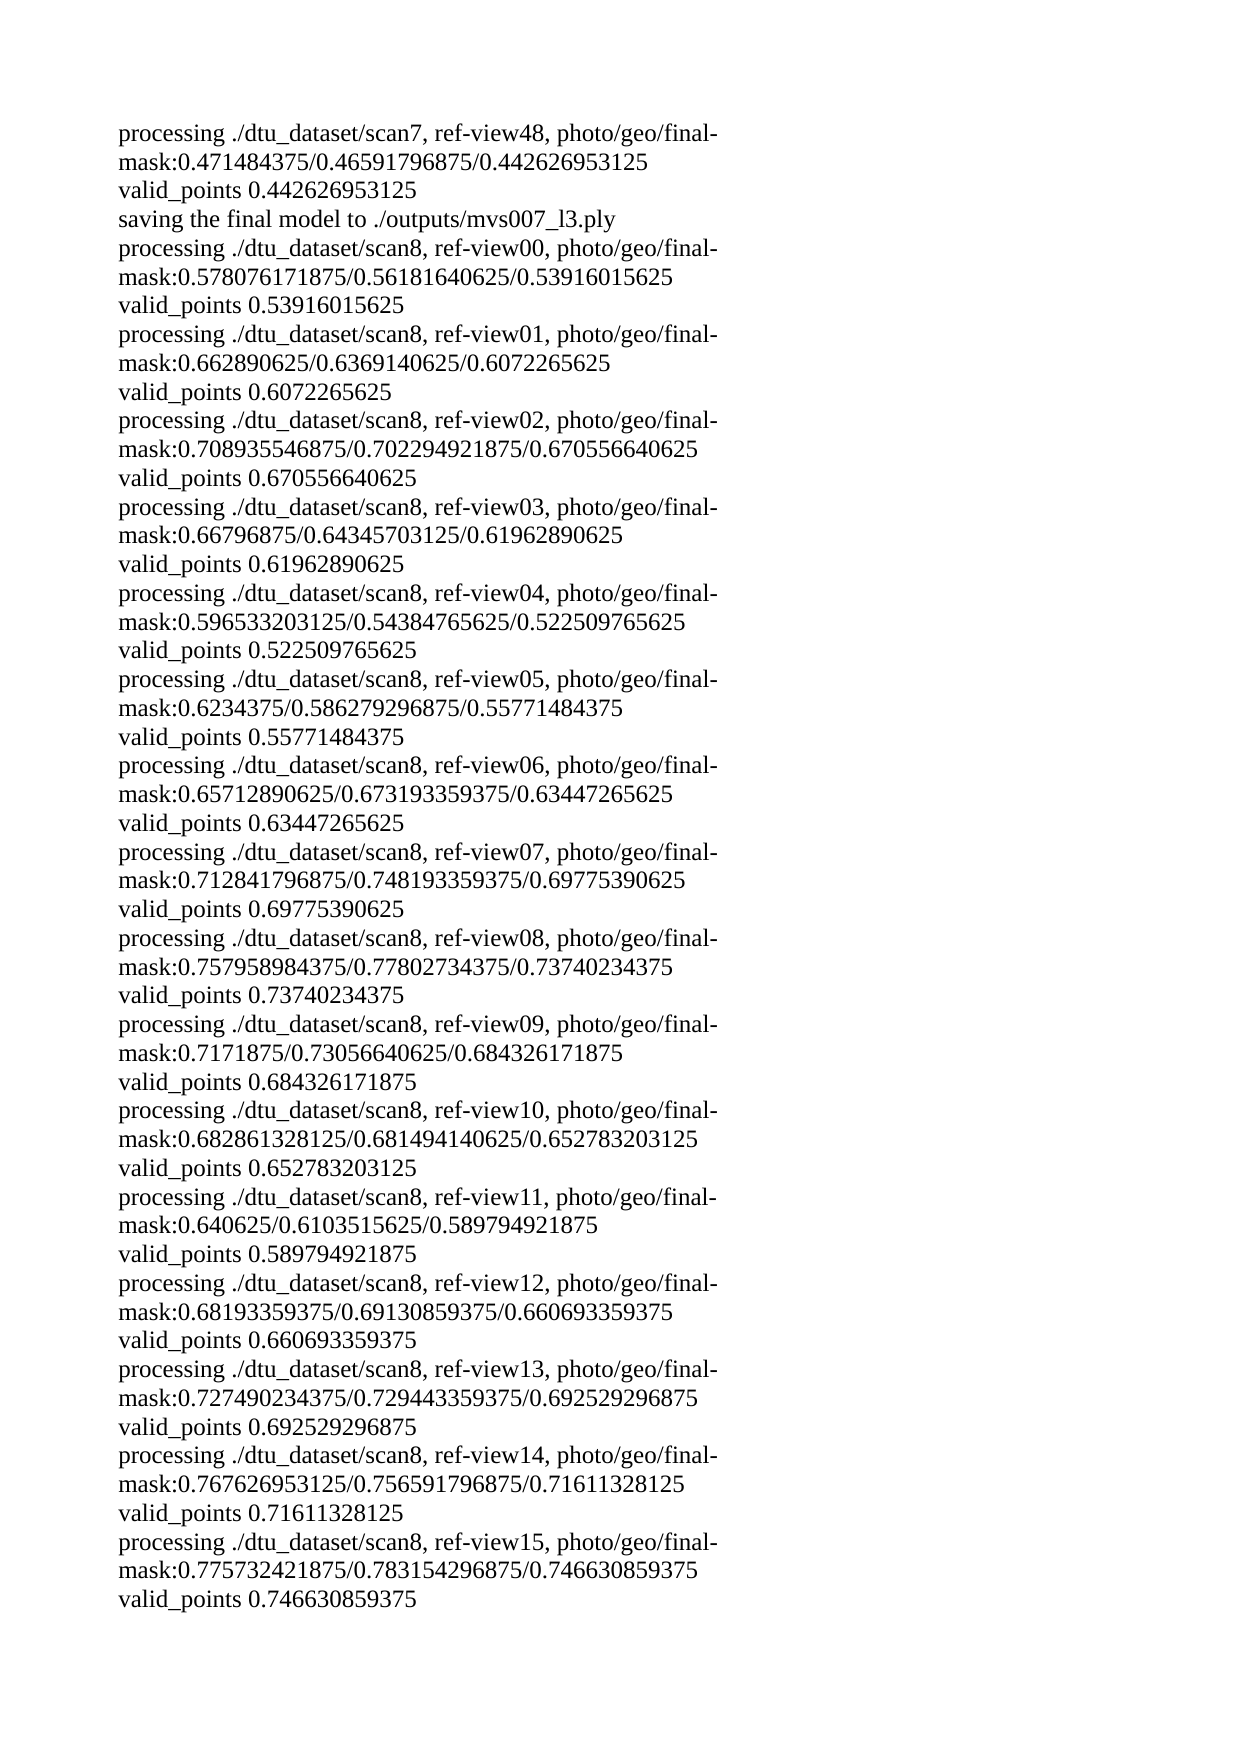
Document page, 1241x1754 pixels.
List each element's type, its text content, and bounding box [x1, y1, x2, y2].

text processing ./dtu_dataset/scan8, ref-view01, photo/geo/final-mask:0.662890625/0.6369140625/0.6072265625 [118, 319, 1122, 377]
text saving the final model to ./outputs/mvs007_l3.ply [118, 204, 1122, 233]
text valid_points 0.6072265625 [118, 377, 1122, 406]
text valid_points 0.55771484375 [118, 722, 1122, 751]
text processing ./dtu_dataset/scan8, ref-view07, photo/geo/final-mask:0.712841796875/0.748193359375/0.69775390625 [118, 837, 1122, 894]
text valid_points 0.522509765625 [118, 636, 1122, 664]
text valid_points 0.442626953125 [118, 176, 1122, 204]
text processing ./dtu_dataset/scan8, ref-view10, photo/geo/final-mask:0.682861328125/0.681494140625/0.652783203125 [118, 1096, 1122, 1153]
text processing ./dtu_dataset/scan8, ref-view00, photo/geo/final-mask:0.578076171875/0.56181640625/0.53916015625 [118, 233, 1122, 291]
text valid_points 0.692529296875 [118, 1412, 1122, 1441]
text valid_points 0.63447265625 [118, 808, 1122, 837]
text valid_points 0.589794921875 [118, 1239, 1122, 1268]
text processing ./dtu_dataset/scan8, ref-view09, photo/geo/final-mask:0.7171875/0.73056640625/0.684326171875 [118, 1009, 1122, 1067]
text processing ./dtu_dataset/scan8, ref-view11, photo/geo/final-mask:0.640625/0.6103515625/0.589794921875 [118, 1182, 1122, 1239]
text processing ./dtu_dataset/scan8, ref-view13, photo/geo/final-mask:0.727490234375/0.729443359375/0.692529296875 [118, 1354, 1122, 1412]
text processing ./dtu_dataset/scan8, ref-view12, photo/geo/final-mask:0.68193359375/0.69130859375/0.660693359375 [118, 1268, 1122, 1326]
text processing ./dtu_dataset/scan7, ref-view48, photo/geo/final-mask:0.471484375/0.46591796875/0.442626953125 [118, 118, 1122, 176]
text processing ./dtu_dataset/scan8, ref-view06, photo/geo/final-mask:0.65712890625/0.673193359375/0.63447265625 [118, 751, 1122, 808]
text valid_points 0.660693359375 [118, 1326, 1122, 1354]
text processing ./dtu_dataset/scan8, ref-view02, photo/geo/final-mask:0.708935546875/0.702294921875/0.670556640625 [118, 406, 1122, 463]
text valid_points 0.746630859375 [118, 1584, 1122, 1613]
text processing ./dtu_dataset/scan8, ref-view03, photo/geo/final-mask:0.66796875/0.64345703125/0.61962890625 [118, 492, 1122, 549]
text valid_points 0.652783203125 [118, 1153, 1122, 1182]
text processing ./dtu_dataset/scan8, ref-view04, photo/geo/final-mask:0.596533203125/0.54384765625/0.522509765625 [118, 578, 1122, 636]
text valid_points 0.73740234375 [118, 981, 1122, 1009]
text valid_points 0.53916015625 [118, 291, 1122, 319]
text processing ./dtu_dataset/scan8, ref-view14, photo/geo/final-mask:0.767626953125/0.756591796875/0.71611328125 [118, 1441, 1122, 1498]
text processing ./dtu_dataset/scan8, ref-view05, photo/geo/final-mask:0.6234375/0.586279296875/0.55771484375 [118, 664, 1122, 722]
text valid_points 0.684326171875 [118, 1067, 1122, 1096]
text processing ./dtu_dataset/scan8, ref-view15, photo/geo/final-mask:0.775732421875/0.783154296875/0.746630859375 [118, 1527, 1122, 1584]
text valid_points 0.71611328125 [118, 1498, 1122, 1527]
text valid_points 0.69775390625 [118, 894, 1122, 923]
text processing ./dtu_dataset/scan8, ref-view08, photo/geo/final-mask:0.757958984375/0.77802734375/0.73740234375 [118, 923, 1122, 981]
text valid_points 0.61962890625 [118, 549, 1122, 578]
text valid_points 0.670556640625 [118, 463, 1122, 492]
